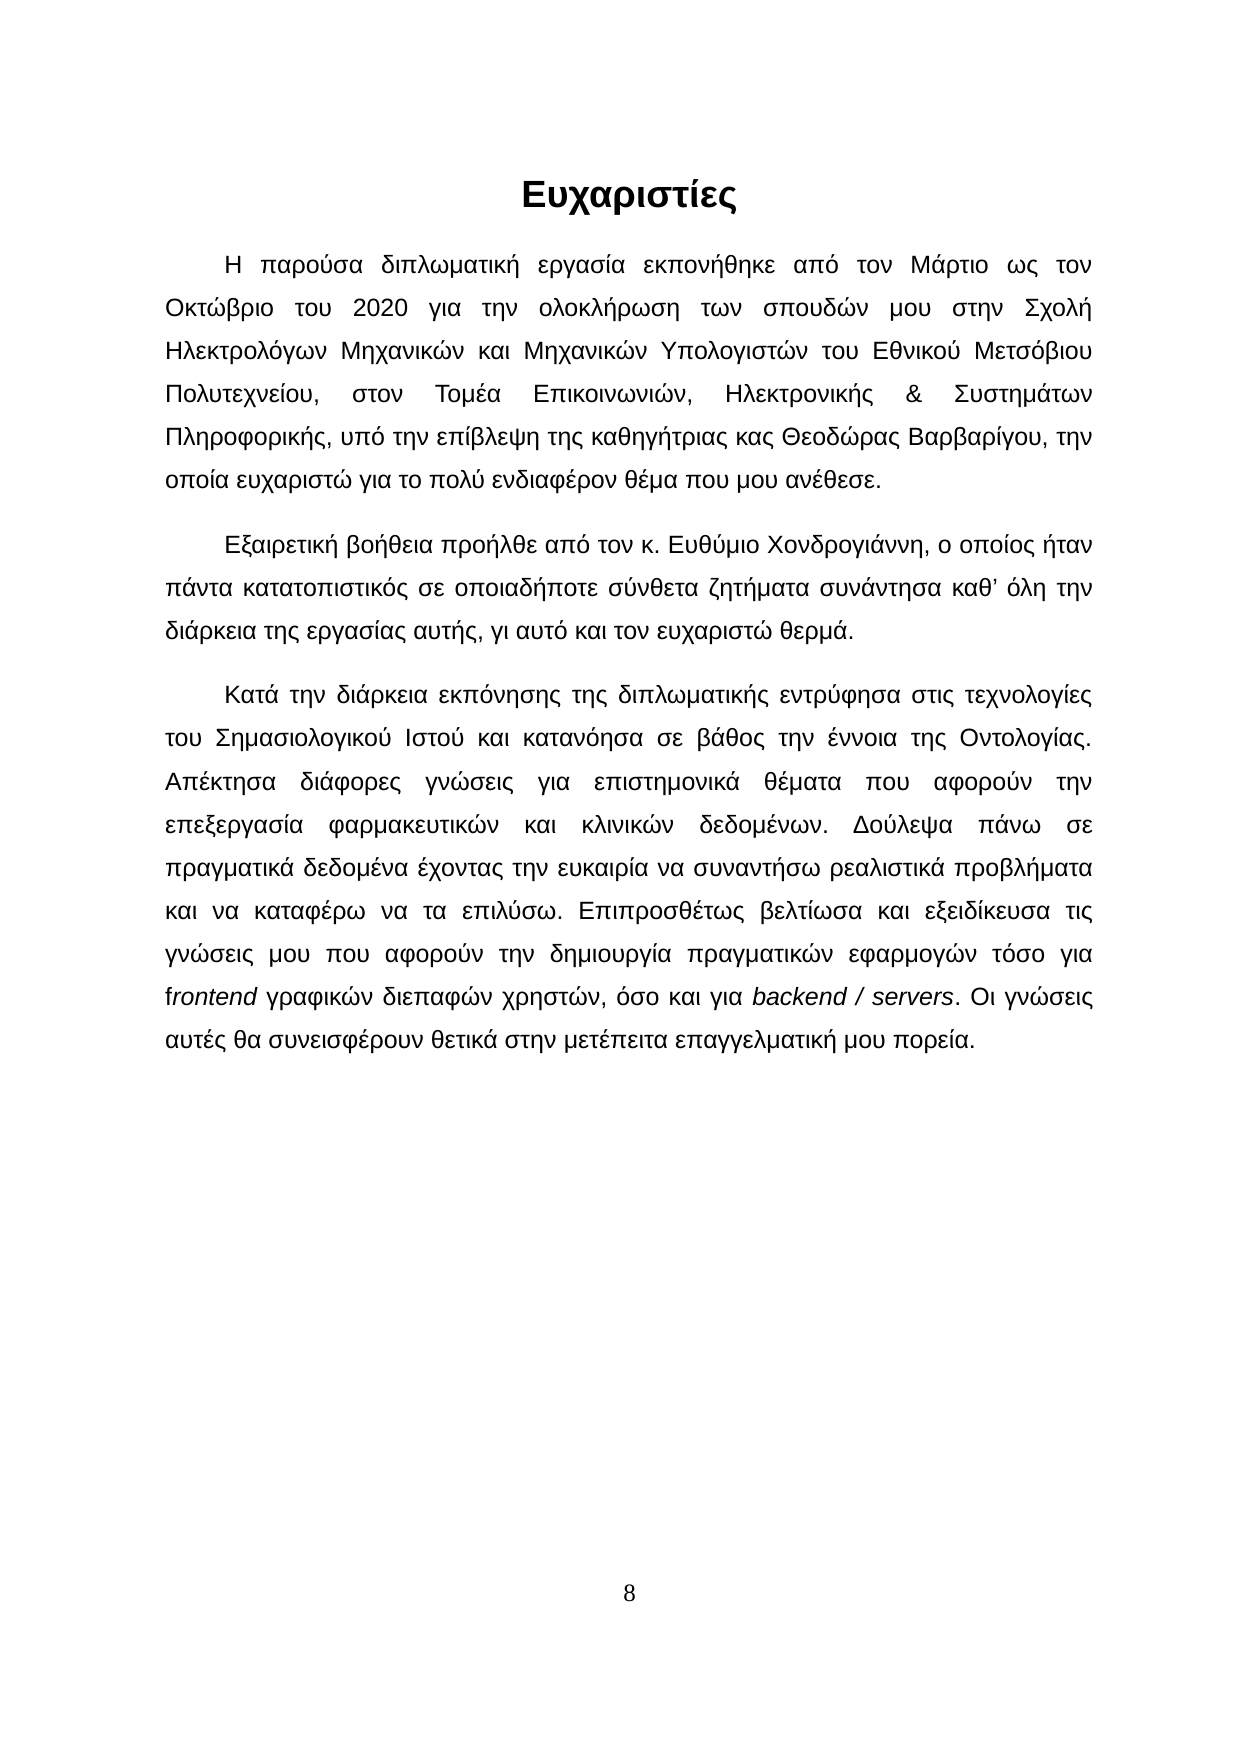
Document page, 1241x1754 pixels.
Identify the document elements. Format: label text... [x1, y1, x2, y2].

text Η παρούσα διπλωματική εργασία εκπονήθηκε από τον Μάρτιο ως τον Οκτώβριο του 2020 για την ολοκλήρωση των σπουδών μου στην Σχολή Ηλεκτρολόγων Μηχανικών και Μηχανικών Υπολογιστών του Εθνικού Μετσόβιου Πολυτεχνείου, στον Τομέα Επικοινωνιών, Ηλεκτρονικής & Συστημάτων Πληροφορικής, υπό την επίβλεψη της καθηγήτριας κας Θεοδώρας Βαρβαρίγου, την οποία ευχαριστώ για το πολύ ενδιαφέρον θέμα που μου ανέθεσε. [165, 250, 1093, 494]
text Εξαιρετική βοήθεια προήλθε από τον κ. Ευθύμιο Χονδρογιάννη, ο οποίος ήταν πάντα κατατοπιστικός σε οποιαδήποτε σύνθετα ζητήματα συνάντησα καθ’ όλη την διάρκεια της εργασίας αυτής, γι αυτό και τον ευχαριστώ θερμά. [165, 530, 1093, 645]
subtitle Ευχαριστίες [165, 172, 1093, 216]
text Κατά την διάρκεια εκπόνησης της διπλωματικής εντρύφησα στις τεχνολογίες του Σημασιολογικού Ιστού και κατανόησα σε βάθος την έννοια της Οντολογίας. Απέκτησα διάφορες γνώσεις για επιστημονικά θέματα που αφορούν την επεξεργασία φαρμακευτικών και κλινικών δεδομένων. Δούλεψα πάνω σε πραγματικά δεδομένα έχοντας την ευκαιρία να συναντήσω ρεαλιστικά προβλήματα και να καταφέρω να τα επιλύσω. Επιπροσθέτως βελτίωσα και εξειδίκευσα τις γνώσεις μου που αφορούν την δημιουργία πραγματικών εφαρμογών τόσο για frontend γραφικών διεπαφών χρηστών, όσο και για backend / servers. Οι γνώσεις αυτές θα συνεισφέρουν θετικά στην μετέπειτα επαγγελματική μου πορεία. [165, 680, 1093, 1054]
